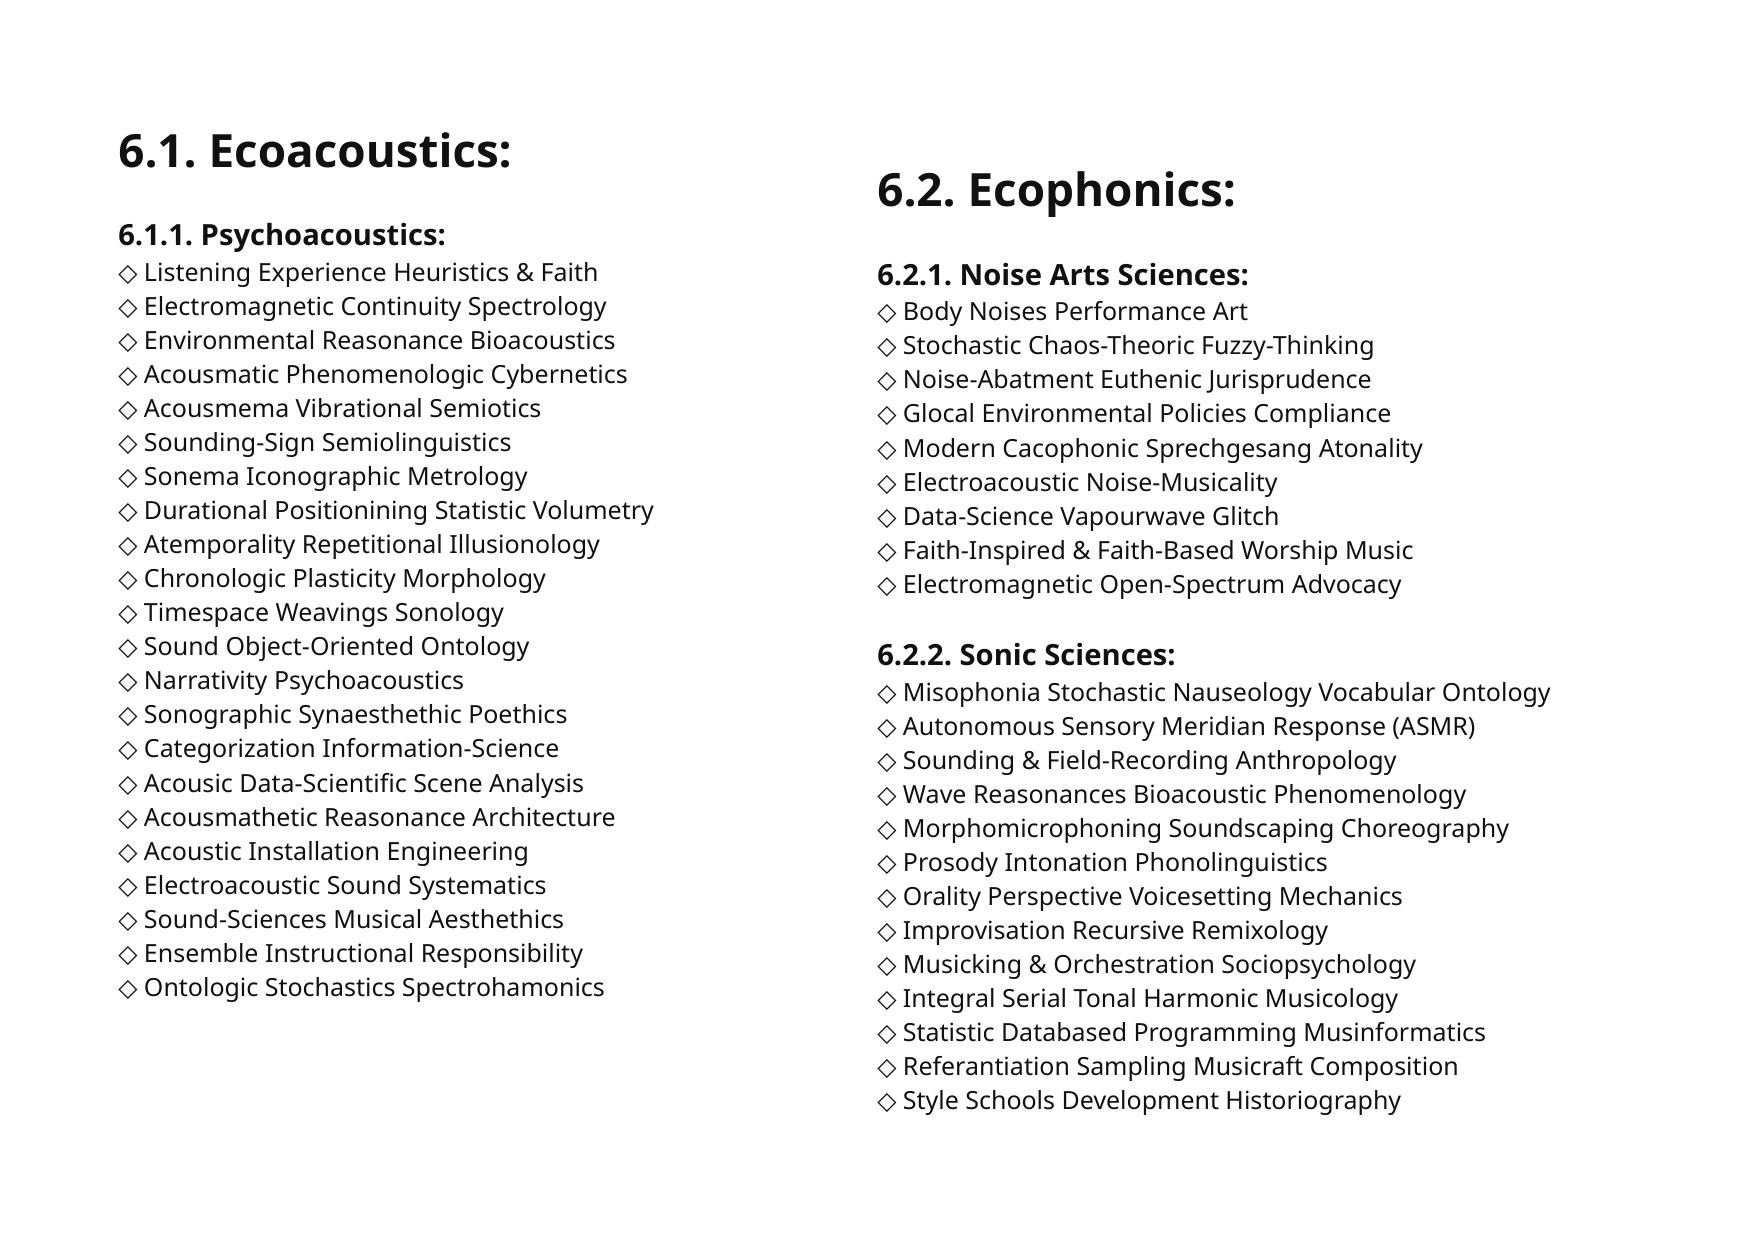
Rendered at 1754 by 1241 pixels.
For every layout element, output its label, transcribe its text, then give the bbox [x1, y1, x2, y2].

text ◇ Musicking & Orchestration Sociopsychology [877, 947, 1636, 981]
text ◇ Style Schools Development Historiography [877, 1083, 1636, 1117]
text ◇ Modern Cacophonic Sprechgesang Atonality [877, 430, 1636, 464]
text ◇ Acousmathetic Reasonance Architecture [118, 799, 877, 833]
text ◇ Improvisation Recursive Remixology [877, 913, 1636, 947]
text ◇ Statistic Databased Programming Musinformatics [877, 1015, 1636, 1049]
text ◇ Sonographic Synaesthethic Poethics [118, 697, 877, 731]
text ◇ Timespace Weavings Sonology [118, 595, 877, 629]
text ◇ Sonema Iconographic Metrology [118, 459, 877, 493]
text ◇ Misophonia Stochastic Nauseology Vocabular Ontology [877, 674, 1636, 708]
text ◇ Acoustic Installation Engineering [118, 833, 877, 867]
text ◇ Sounding & Field-Recording Anthropology [877, 742, 1636, 776]
text ◇ Categorization Information-Science [118, 731, 877, 765]
text ◇ Electromagnetic Continuity Spectrology [118, 288, 877, 322]
text ◇ Body Noises Performance Art [877, 294, 1636, 328]
text ◇ Glocal Environmental Policies Compliance [877, 396, 1636, 430]
text ◇ Data-Science Vapourwave Glitch [877, 498, 1636, 532]
text ◇ Acousmema Vibrational Semiotics [118, 391, 877, 424]
text ◇ Integral Serial Tonal Harmonic Musicology [877, 981, 1636, 1015]
text ◇ Faith-Inspired & Faith-Based Worship Music [877, 532, 1636, 566]
text ◇ Sound Object-Oriented Ontology [118, 629, 877, 663]
text ◇ Sounding-Sign Semiolinguistics [118, 424, 877, 459]
subtitle ◇ Ontologic Stochastics Spectrohamonics [118, 969, 877, 1004]
text ◇ Electroacoustic Sound Systematics [118, 867, 877, 901]
text 6.2.2. Sonic Sciences: [877, 634, 1636, 674]
text 6.1.1. Psychoacoustics: [118, 214, 877, 254]
text 6.1. Ecoacoustics: [118, 118, 877, 181]
text 6.2.1. Noise Arts Sciences: [877, 254, 1636, 294]
text ◇ Prosody Intonation Phonolinguistics [877, 844, 1636, 879]
text ◇ Acousmatic Phenomenologic Cybernetics [118, 356, 877, 391]
text ◇ Electroacoustic Noise-Musicality [877, 464, 1636, 498]
text 6.2. Ecophonics: [877, 158, 1636, 220]
text ◇ Atemporality Repetitional Illusionology [118, 527, 877, 561]
text ◇ Chronologic Plasticity Morphology [118, 561, 877, 595]
text ◇ Autonomous Sensory Meridian Response (ASMR) [877, 708, 1636, 742]
text ◇ Referantiation Sampling Musicraft Composition [877, 1049, 1636, 1083]
text ◇ Narrativity Psychoacoustics [118, 663, 877, 697]
text ◇ Listening Experience Heuristics & Faith [118, 254, 877, 288]
text ◇ Durational Positionining Statistic Volumetry [118, 493, 877, 527]
text ◇ Morphomicrophoning Soundscaping Choreography [877, 811, 1636, 844]
text ◇ Sound-Sciences Musical Aesthethics [118, 901, 877, 936]
text ◇ Noise-Abatment Euthenic Jurisprudence [877, 362, 1636, 396]
text ◇ Stochastic Chaos-Theoric Fuzzy-Thinking [877, 328, 1636, 362]
subtitle ◇ Ensemble Instructional Responsibility [118, 936, 877, 969]
text ◇ Acousic Data-Scientific Scene Analysis [118, 765, 877, 799]
text ◇ Environmental Reasonance Bioacoustics [118, 322, 877, 356]
text ◇ Wave Reasonances Bioacoustic Phenomenology [877, 776, 1636, 811]
text ◇ Electromagnetic Open-Spectrum Advocacy [877, 566, 1636, 601]
text ◇ Orality Perspective Voicesetting Mechanics [877, 879, 1636, 913]
